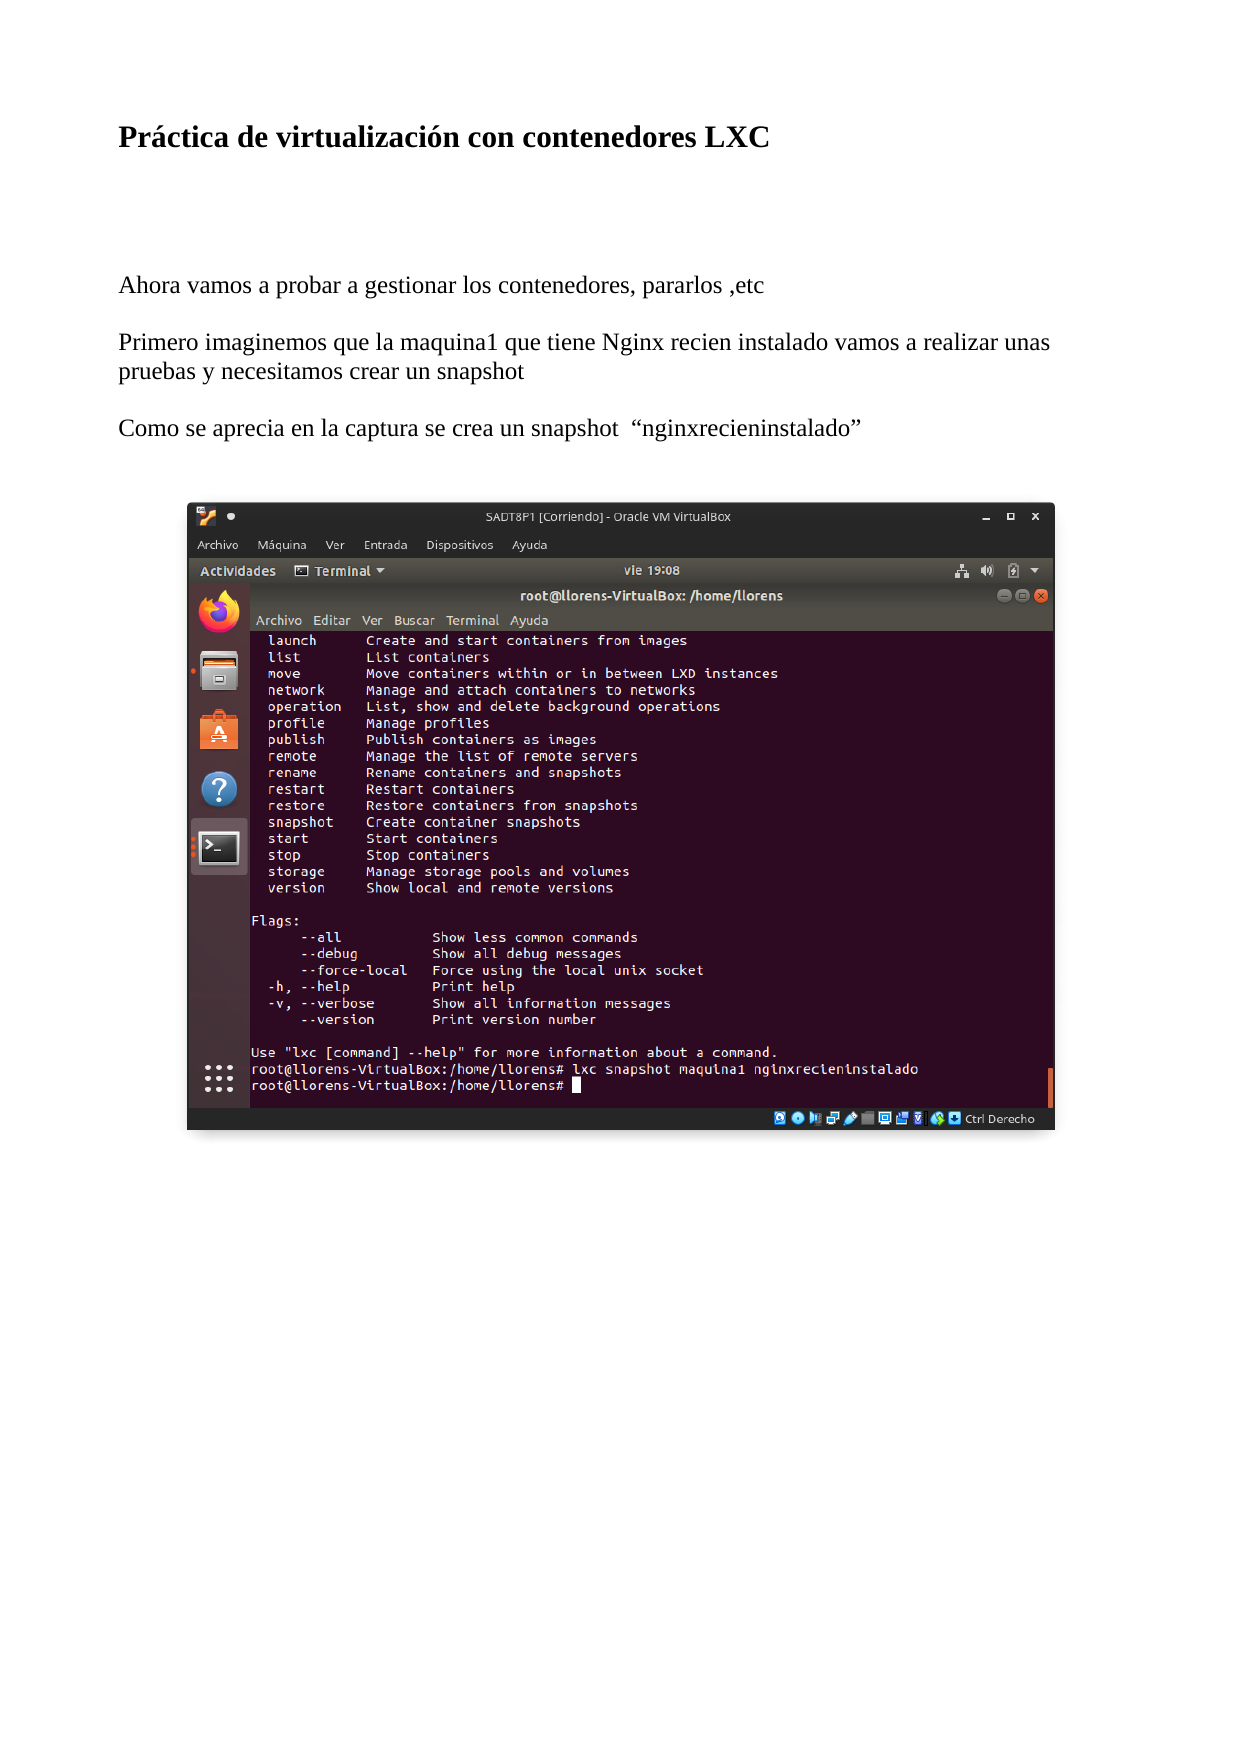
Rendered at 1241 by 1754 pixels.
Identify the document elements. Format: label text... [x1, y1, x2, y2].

picture [118, 471, 1123, 1207]
text Como se aprecia en la captura se crea un snapshot “nginxrecieninstalado” [118, 413, 1122, 442]
text Ahora vamos a probar a gestionar los contenedores, pararlos ,etc [118, 270, 1122, 298]
text Primero imaginemos que la maquina1 que tiene Nginx recien instalado vamos a realizar unas pruebas y necesitamos crear un snapshot [118, 327, 1122, 385]
